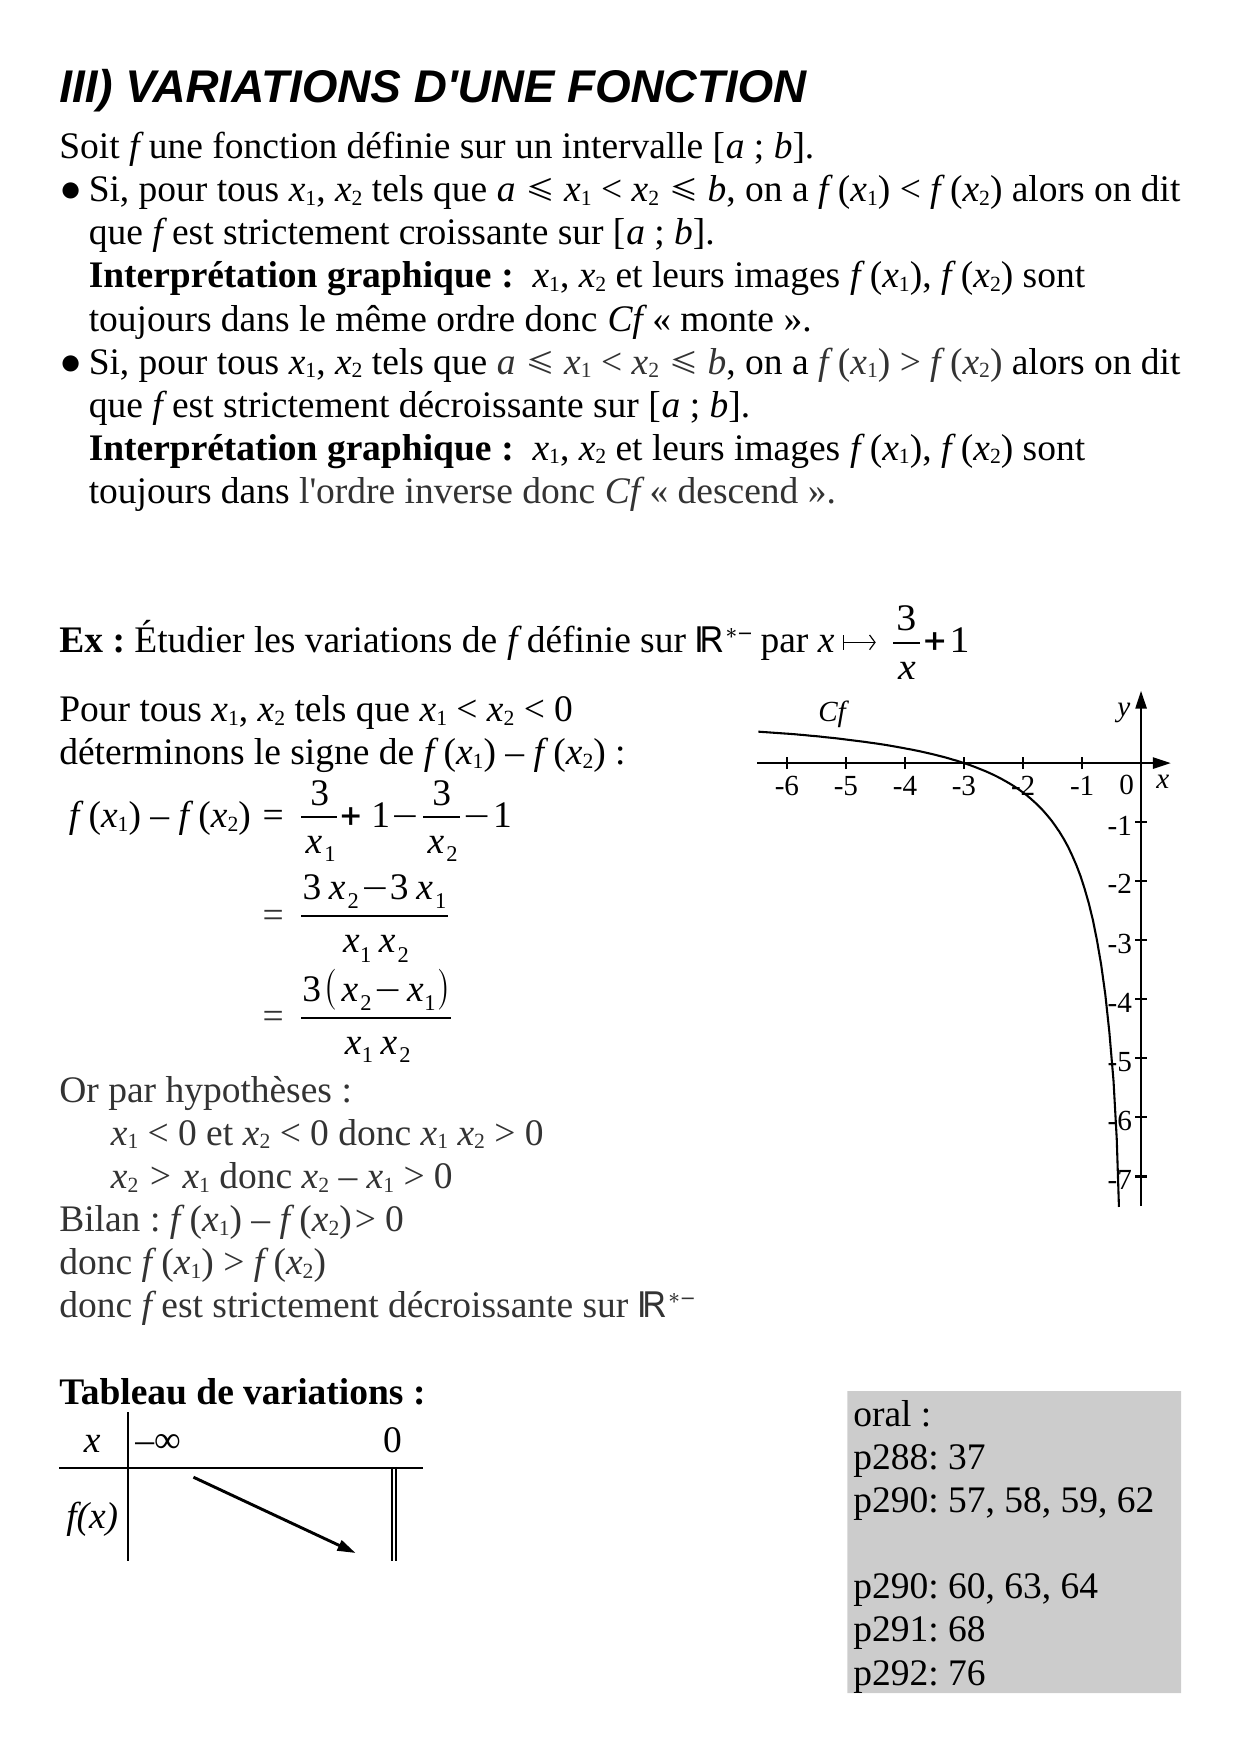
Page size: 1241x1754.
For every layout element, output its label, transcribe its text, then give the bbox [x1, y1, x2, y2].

text = [59, 967, 1111, 1067]
table_cell [361, 1469, 391, 1561]
text x2 > x1 donc x2 – x1 > 0 [59, 1153, 1117, 1197]
text x1 < 0 et x2 < 0 donc x1 x2 > 0 [1117, 1110, 1140, 1153]
list Si, pour tous x1, x2 tels que a  x1 < x2  b, on a f (x1) < f (x2) alors on dit que f est strictement croissante sur [a ; b]. Interprétation graphique : x1, x2 et leurs images f (x1), f (x2) sont toujours dans le même ordre donc Cf « monte ». [59, 167, 1181, 339]
table_cell [129, 1469, 187, 1561]
text x2 > x1 donc x2 – x1 > 0 [1119, 1153, 1140, 1197]
text Or par hypothèses : [59, 1067, 1114, 1110]
text Tableau de variations : [59, 1369, 1181, 1412]
text déterminons le signe de f (x1) – f (x2) : [59, 729, 1140, 773]
text x1 < 0 et x2 < 0 donc x1 x2 > 0 [59, 1110, 1116, 1153]
text = [1142, 867, 1181, 967]
text x2 > x1 donc x2 – x1 > 0 [1142, 1153, 1181, 1197]
text = [1079, 867, 1140, 967]
text donc f est strictement décroissante sur ℝ∗– [59, 1283, 1181, 1326]
text = [1103, 967, 1140, 1067]
text Or par hypothèses : [1114, 1067, 1140, 1110]
text f (x1) – f (x2) = [995, 773, 1140, 867]
text f (x1) – f (x2) = [59, 773, 1075, 867]
table_cell [188, 1469, 361, 1561]
text x1 < 0 et x2 < 0 donc x1 x2 > 0 [1142, 1110, 1181, 1153]
text Or par hypothèses : [1142, 1067, 1181, 1110]
table_header 0 [361, 1412, 423, 1467]
text Soit f une fonction définie sur un intervalle [a ; b]. [59, 123, 1181, 167]
text Pour tous x1, x2 tels que x1 < x2 < 0 [59, 686, 1181, 729]
text f (x1) – f (x2) = [1142, 773, 1181, 867]
list Variations d'une fonction [59, 59, 1181, 112]
text [1142, 729, 1181, 773]
table_header –∞ [129, 1412, 187, 1467]
text = [1142, 967, 1181, 1067]
table_cell [397, 1469, 423, 1561]
list Si, pour tous x1, x2 tels que a  x1 < x2  b, on a f (x1) > f (x2) alors on dit que f est strictement décroissante sur [a ; b]. Interprétation graphique : x1, x2 et leurs images f (x1), f (x2) sont toujours dans l'ordre inverse donc Cf « descend ». [59, 339, 1181, 512]
text donc f (x1) > f (x2) [59, 1240, 1181, 1283]
table_header x [59, 1412, 127, 1467]
table_cell f(x) [59, 1469, 127, 1561]
text Bilan : f (x1) – f (x2) > 0 [59, 1197, 1181, 1240]
text = [59, 867, 1100, 967]
text Ex : Étudier les variations de f définie sur ℝ∗– par x [59, 598, 1181, 686]
table_header [188, 1412, 361, 1467]
